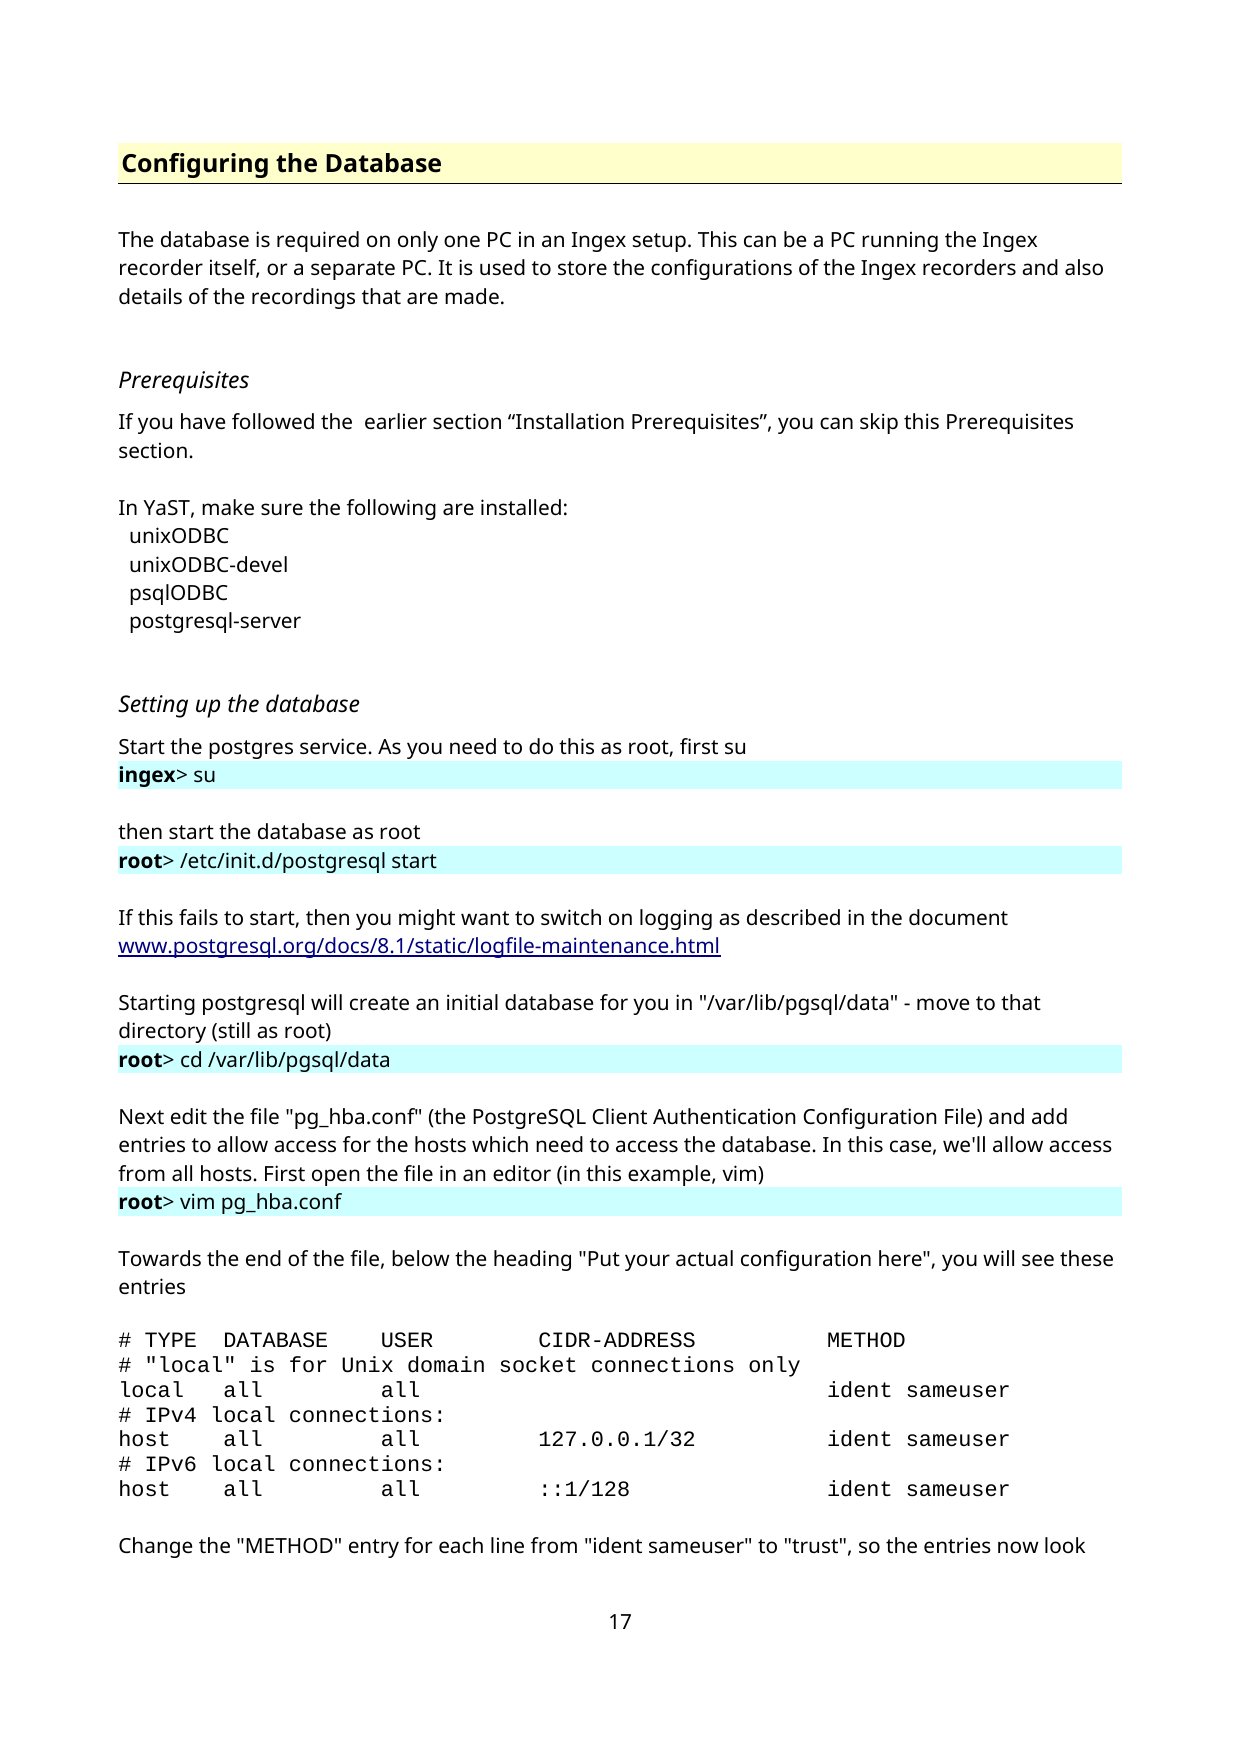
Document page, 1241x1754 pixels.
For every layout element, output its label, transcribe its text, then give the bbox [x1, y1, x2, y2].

text If you have followed the earlier section “Installation Prerequisites”, you can skip this Prerequisites section. [118, 407, 1122, 464]
text then start the database as root [118, 817, 1122, 846]
text root> cd /var/lib/pgsql/data [118, 1045, 1122, 1073]
text Start the postgres service. As you need to do this as root, first su [118, 732, 1122, 761]
text The database is required on only one PC in an Ingex setup. This can be a PC running the Ingex recorder itself, or a separate PC. It is used to store the configurations of the Ingex recorders and also details of the recordings that are made. [118, 225, 1122, 310]
text # "local" is for Unix domain socket connections only [118, 1354, 1122, 1379]
text postgresql-server [118, 607, 1122, 635]
subtitle Prerequisites [118, 364, 1122, 395]
text www.postgresql.org/docs/8.1/static/logfile-maintenance.html [118, 931, 1122, 960]
text local all all ident sameuser [118, 1379, 1122, 1404]
text # IPv4 local connections: [118, 1404, 1122, 1428]
text Change the "METHOD" entry for each line from "ident sameuser" to "trust", so the entries now look [118, 1531, 1122, 1560]
text Towards the end of the file, below the heading "Put your actual configuration here", you will see these entries [118, 1244, 1122, 1301]
text # TYPE DATABASE USER CIDR-ADDRESS METHOD [118, 1329, 1122, 1354]
text Starting postgresql will create an initial database for you in "/var/lib/pgsql/data" - move to that directory (still as root) [118, 988, 1122, 1045]
subtitle Configuring the Database [118, 143, 1122, 183]
text # IPv6 local connections: [118, 1453, 1122, 1478]
text root> vim pg_hba.conf [118, 1187, 1122, 1216]
text psqlODBC [118, 578, 1122, 607]
text ingex> su [118, 761, 1122, 789]
text host all all 127.0.0.1/32 ident sameuser [118, 1428, 1122, 1453]
text unixODBC [118, 521, 1122, 550]
text If this fails to start, then you might want to switch on logging as described in the document [118, 903, 1122, 931]
text Next edit the file "pg_hba.conf" (the PostgreSQL Client Authentication Configuration File) and add entries to allow access for the hosts which need to access the database. In this case, we'll allow access from all hosts. First open the file in an editor (in this example, vim) [118, 1102, 1122, 1187]
text root> /etc/init.d/postgresql start [118, 846, 1122, 874]
text host all all ::1/128 ident sameuser [118, 1478, 1122, 1503]
text unixODBC-devel [118, 550, 1122, 578]
subtitle Setting up the database [118, 688, 1122, 720]
text In YaST, make sure the following are installed: [118, 493, 1122, 521]
